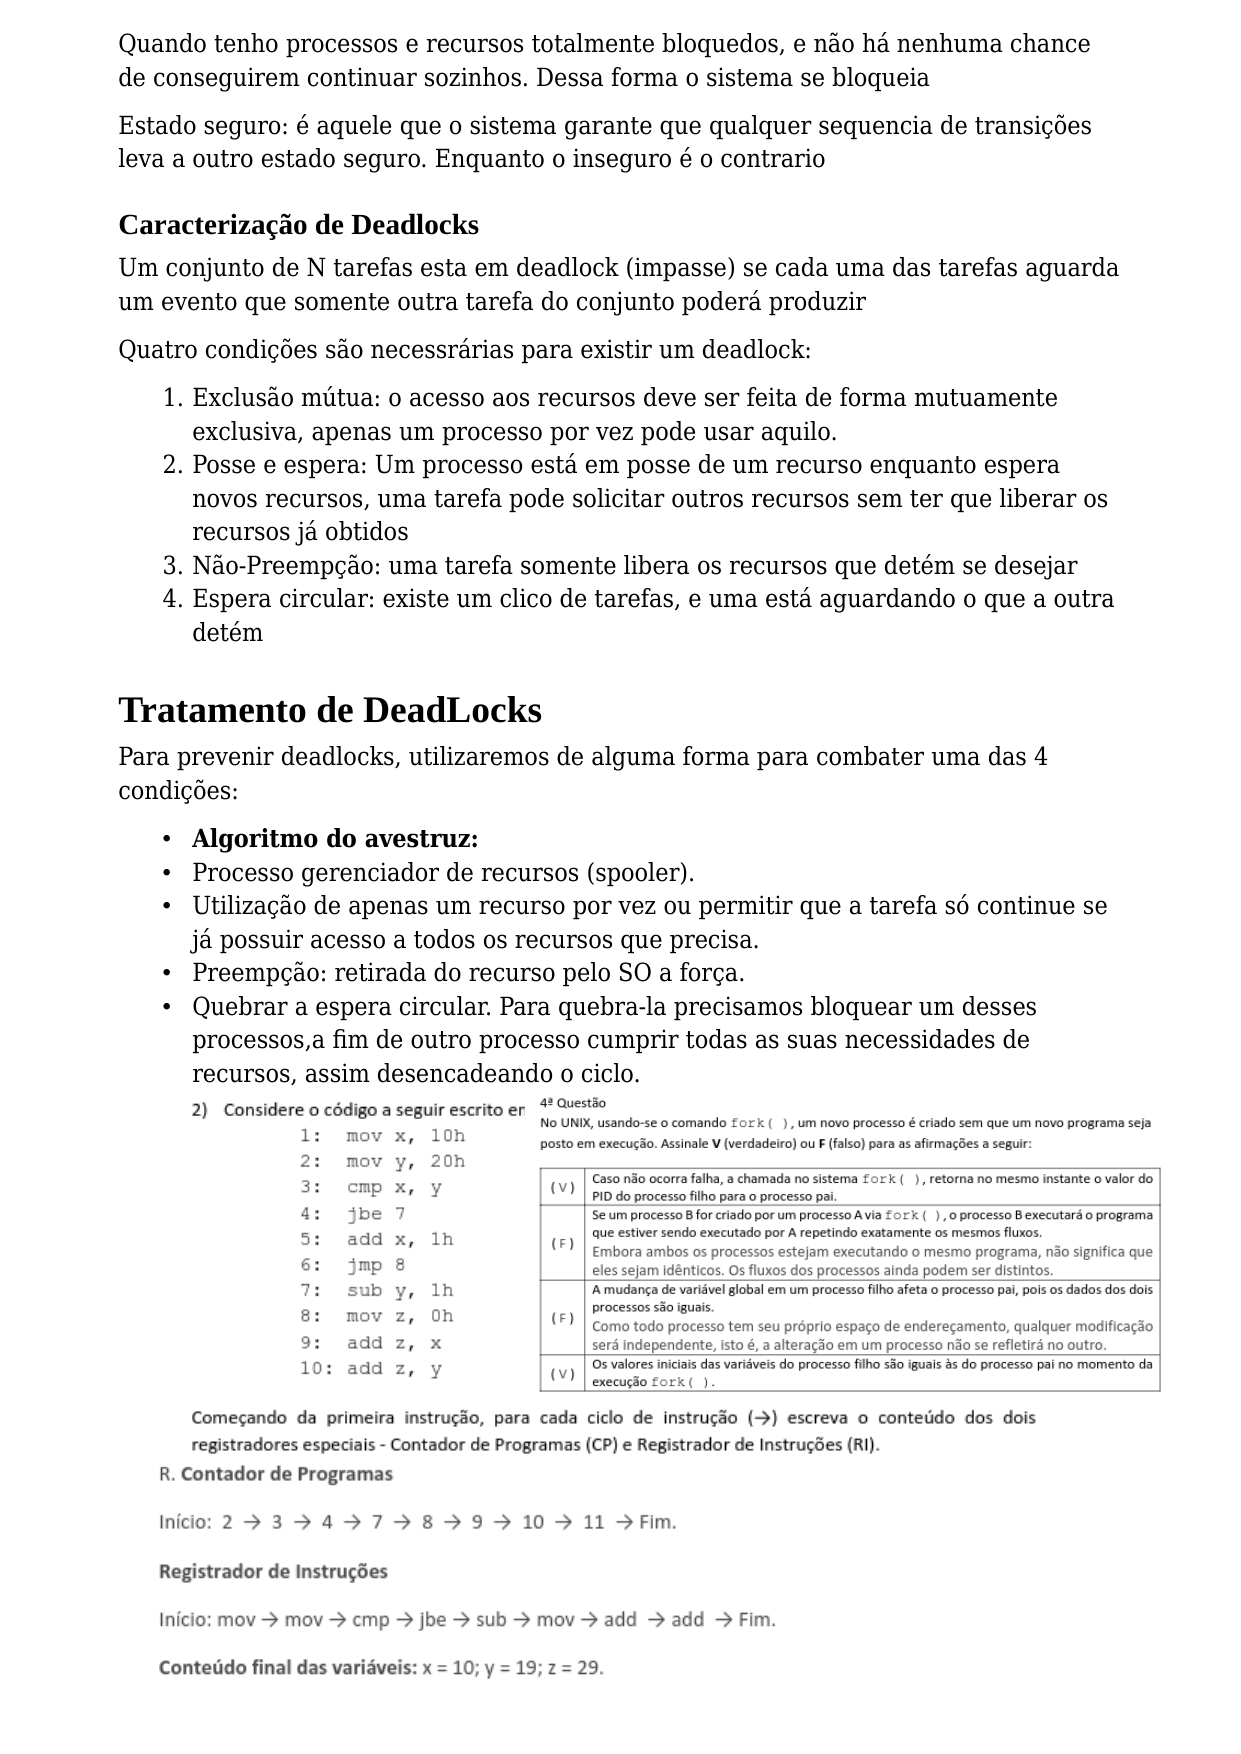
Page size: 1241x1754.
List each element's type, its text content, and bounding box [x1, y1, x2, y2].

list Processo gerenciador de recursos (spooler). [162, 858, 1122, 887]
list Quebrar a espera circular. Para quebra-la precisamos bloquear um desses processos,a fim de outro processo cumprir todas as suas necessidades de recursos, assim desencadeando o ciclo. [162, 992, 1122, 1088]
text Estado seguro: é aquele que o sistema garante que qualquer sequencia de transições leva a outro estado seguro. Enquanto o inseguro é o contrario [118, 111, 1122, 174]
list Não-Preempção: uma tarefa somente libera os recursos que detém se desejar [162, 551, 1122, 580]
list Preempção: retirada do recurso pelo SO a força. [162, 959, 1122, 988]
text Quatro condições são necessrárias para existir um deadlock: [118, 335, 1122, 364]
subtitle Tratamento de DeadLocks [118, 687, 1122, 730]
list Exclusão mútua: o acesso aos recursos deve ser feita de forma mutuamente exclusiva, apenas um processo por vez pode usar aquilo. [162, 383, 1122, 446]
list Posse e espera: Um processo está em posse de um recurso enquanto espera novos recursos, uma tarefa pode solicitar outros recursos sem ter que liberar os recursos já obtidos [162, 450, 1122, 547]
text Quando tenho processos e recursos totalmente bloquedos, e não há nenhuma chance de conseguirem continuar sozinhos. Dessa forma o sistema se bloqueia [118, 29, 1122, 92]
text Um conjunto de N tarefas esta em deadlock (impasse) se cada uma das tarefas aguarda um evento que somente outra tarefa do conjunto poderá produzir [118, 253, 1122, 316]
list Espera circular: existe um clico de tarefas, e uma está aguardando o que a outra detém [162, 584, 1122, 647]
list Algoritmo do avestruz: [162, 824, 1122, 854]
list Utilização de apenas um recurso por vez ou permitir que a tarefa só continue se já possuir acesso a todos os recursos que precisa. [162, 892, 1122, 954]
text Para prevenir deadlocks, utilizaremos de alguma forma para combater uma das 4 condições: [118, 743, 1122, 805]
subtitle Caracterização de Deadlocks [118, 207, 1122, 241]
